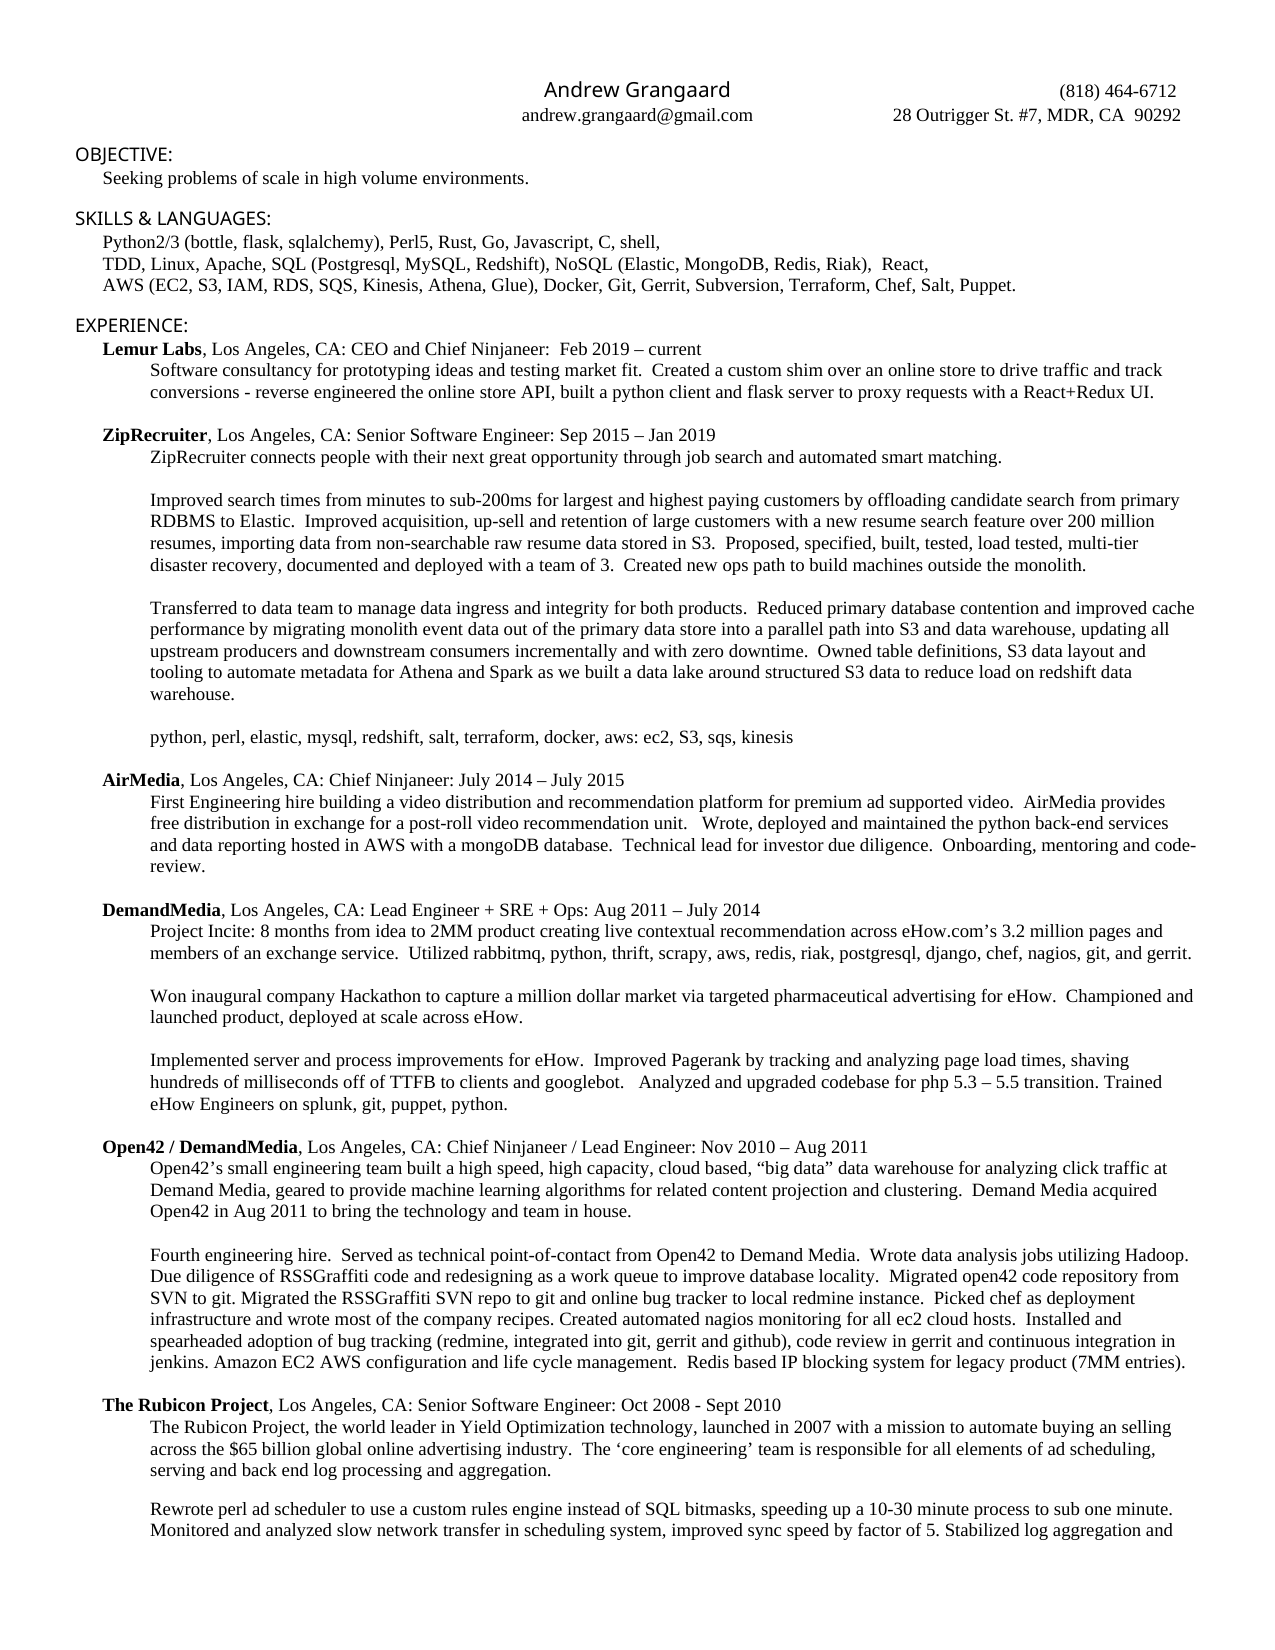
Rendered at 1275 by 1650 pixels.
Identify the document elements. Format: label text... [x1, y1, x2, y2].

subtitle EXPERIENCE: [75, 312, 1200, 338]
title The Rubicon Project, Los Angeles, CA: Senior Software Engineer: Oct 2008 - Sept 2010 [102, 1394, 1200, 1416]
title TDD, Linux, Apache, SQL (Postgresql, MySQL, Redshift), NoSQL (Elastic, MongoDB, Redis, Riak), React, [102, 252, 1200, 274]
title python, perl, elastic, mysql, redshift, salt, terraform, docker, aws: ec2, S3, sqs, kinesis [102, 726, 1200, 747]
title Rewrote perl ad scheduler to use a custom rules engine instead of SQL bitmasks, speeding up a 10-30 minute process to sub one minute. Monitored and analyzed slow network transfer in scheduling system, improved sync speed by factor of 5. Stabilized log aggregation and [102, 1497, 1200, 1541]
subtitle SKILLS & LANGUAGES: [75, 205, 1200, 231]
title AirMedia, Los Angeles, CA: Chief Ninjaneer: July 2014 – July 2015 [102, 769, 1200, 791]
title The Rubicon Project, the world leader in Yield Optimization technology, launched in 2007 with a mission to automate buying an selling across the $65 billion global online advertising industry. The ‘core engineering’ team is responsible for all elements of ad scheduling, serving and back end log processing and aggregation. [102, 1416, 1200, 1481]
title Lemur Labs, Los Angeles, CA: CEO and Chief Ninjaneer: Feb 2019 – current [102, 338, 1200, 359]
title DemandMedia, Los Angeles, CA: Lead Engineer + SRE + Ops: Aug 2011 – July 2014 [102, 898, 1200, 920]
title AWS (EC2, S3, IAM, RDS, SQS, Kinesis, Athena, Glue), Docker, Git, Gerrit, Subversion, Terraform, Chef, Salt, Puppet. [102, 274, 1200, 296]
title Open42 / DemandMedia, Los Angeles, CA: Chief Ninjaneer / Lead Engineer: Nov 2010 – Aug 2011 [102, 1136, 1200, 1157]
title Implemented server and process improvements for eHow. Improved Pagerank by tracking and analyzing page load times, shaving hundreds of milliseconds off of TTFB to clients and googlebot. Analyzed and upgraded codebase for php 5.3 – 5.5 transition. Trained eHow Engineers on splunk, git, puppet, python. [102, 1049, 1200, 1114]
title Seeking problems of scale in high volume environments. [102, 167, 1200, 189]
title Improved search times from minutes to sub-200ms for largest and highest paying customers by offloading candidate search from primary RDBMS to Elastic. Improved acquisition, up-sell and retention of large customers with a new resume search feature over 200 million resumes, importing data from non-searchable raw resume data stored in S3. Proposed, specified, built, tested, load tested, multi-tier disaster recovery, documented and deployed with a team of 3. Created new ops path to build machines outside the monolith. [102, 489, 1200, 575]
title ZipRecruiter connects people with their next great opportunity through job search and automated smart matching. [102, 446, 1200, 467]
title First Engineering hire building a video distribution and recommendation platform for premium ad supported video. AirMedia provides free distribution in exchange for a post-roll video recommendation unit. Wrote, deployed and maintained the python back-end services and data reporting hosted in AWS with a mongoDB database. Technical lead for investor due diligence. Onboarding, mentoring and code-review. [102, 791, 1200, 877]
subtitle OBJECTIVE: [75, 142, 1200, 167]
title Python2/3 (bottle, flask, sqlalchemy), Perl5, Rust, Go, Javascript, C, shell, [102, 231, 1200, 252]
title Project Incite: 8 months from idea to 2MM product creating live contextual recommendation across eHow.com’s 3.2 million pages and members of an exchange service. Utilized rabbitmq, python, thrift, scrapy, aws, redis, riak, postgresql, django, chef, nagios, git, and gerrit. [102, 920, 1200, 963]
title Transferred to data team to manage data ingress and integrity for both products. Reduced primary database contention and improved cache performance by migrating monolith event data out of the primary data store into a parallel path into S3 and data warehouse, updating all upstream producers and downstream consumers incrementally and with zero downtime. Owned table definitions, S3 data layout and tooling to automate metadata for Athena and Spark as we built a data lake around structured S3 data to reduce load on redshift data warehouse. [102, 597, 1200, 704]
title Open42’s small engineering team built a high speed, high capacity, cloud based, “big data” data warehouse for analyzing click traffic at Demand Media, geared to provide machine learning algorithms for related content projection and clustering. Demand Media acquired Open42 in Aug 2011 to bring the technology and team in house. [102, 1157, 1200, 1222]
title ZipRecruiter, Los Angeles, CA: Senior Software Engineer: Sep 2015 – Jan 2019 [102, 424, 1200, 446]
title Fourth engineering hire. Served as technical point-of-contact from Open42 to Demand Media. Wrote data analysis jobs utilizing Hadoop. Due diligence of RSSGraffiti code and redesigning as a work queue to improve database locality. Migrated open42 code repository from SVN to git. Migrated the RSSGraffiti SVN repo to git and online bug tracker to local redmine instance. Picked chef as deployment infrastructure and wrote most of the company recipes. Created automated nagios monitoring for all ec2 cloud hosts. Installed and spearheaded adoption of bug tracking (redmine, integrated into git, gerrit and github), code review in gerrit and continuous integration in jenkins. Amazon EC2 AWS configuration and life cycle management. Redis based IP blocking system for legacy product (7MM entries). [102, 1243, 1200, 1373]
title Software consultancy for prototyping ideas and testing market fit. Created a custom shim over an online store to drive traffic and track conversions - reverse engineered the online store API, built a python client and flask server to proxy requests with a React+Redux UI. [102, 359, 1200, 402]
title Won inaugural company Hackathon to capture a million dollar market via targeted pharmaceutical advertising for eHow. Championed and launched product, deployed at scale across eHow. [102, 985, 1200, 1028]
